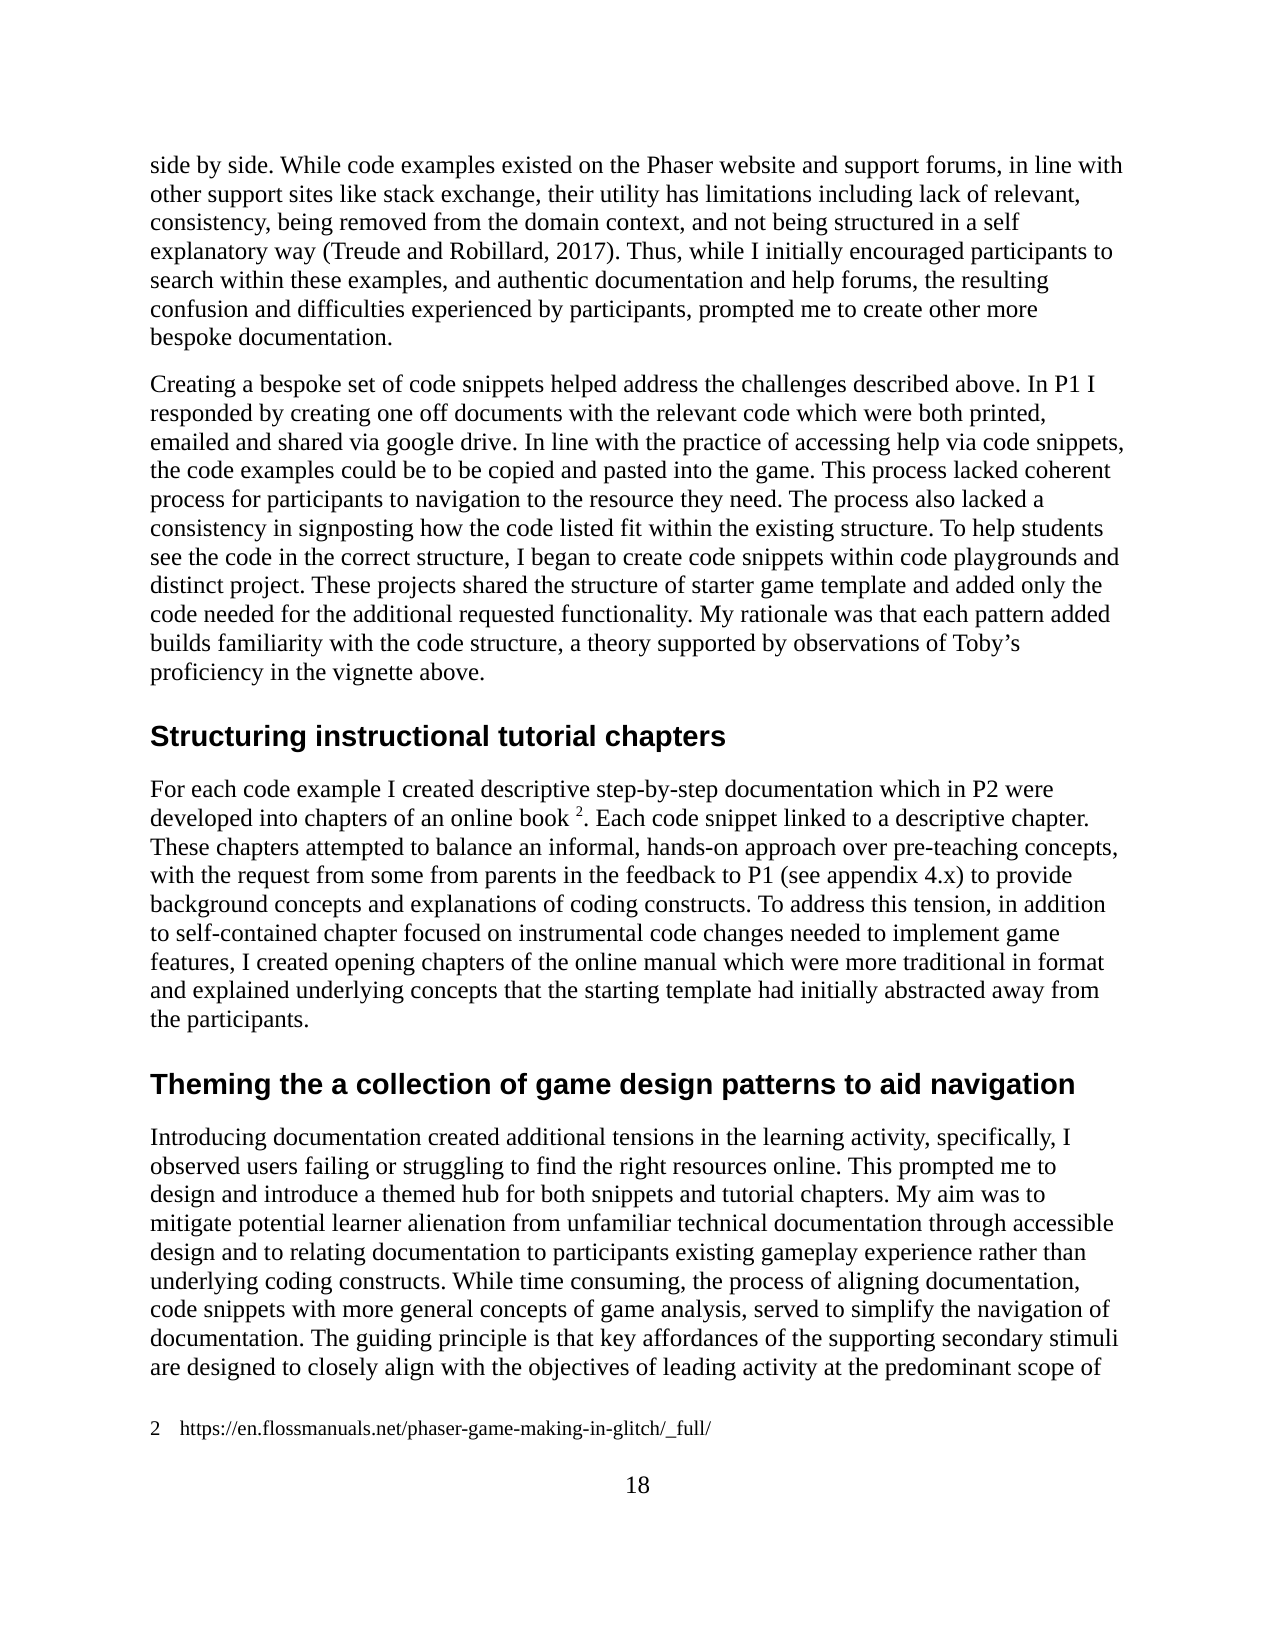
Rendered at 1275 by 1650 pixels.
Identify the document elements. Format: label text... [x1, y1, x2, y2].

text Introducing documentation created additional tensions in the learning activity, specifically, I observed users failing or struggling to find the right resources online. This prompted me to design and introduce a themed hub for both snippets and tutorial chapters. My aim was to mitigate potential learner alienation from unfamiliar technical documentation through accessible design and to relating documentation to participants existing gameplay experience rather than underlying coding constructs. While time consuming, the process of aligning documentation, code snippets with more general concepts of game analysis, served to simplify the navigation of documentation. The guiding principle is that key affordances of the supporting secondary stimuli are designed to closely align with the objectives of leading activity at the predominant scope of [150, 1122, 1125, 1381]
text Creating a bespoke set of code snippets helped address the challenges described above. In P1 I responded by creating one off documents with the relevant code which were both printed, emailed and shared via google drive. In line with the practice of accessing help via code snippets, the code examples could be to be copied and pasted into the game. This process lacked coherent process for participants to navigation to the resource they need. The process also lacked a consistency in signposting how the code listed fit within the existing structure. To help students see the code in the correct structure, I began to create code snippets within code playgrounds and distinct project. These projects shared the structure of starter game template and added only the code needed for the additional requested functionality. My rationale was that each pattern added builds familiarity with the code structure, a theory supported by observations of Toby’s proficiency in the vignette above. [150, 369, 1125, 685]
text side by side. While code examples existed on the Phaser website and support forums, in line with other support sites like stack exchange, their utility has limitations including lack of relevant, consistency, being removed from the domain context, and not being structured in a self explanatory way (Treude and Robillard, 2017). Thus, while I initially encouraged participants to search within these examples, and authentic documentation and help forums, the resulting confusion and difficulties experienced by participants, prompted me to create other more bespoke documentation. [150, 150, 1125, 351]
text For each code example I created descriptive step-by-step documentation which in P2 were developed into chapters of an online book . Each code snippet linked to a descriptive chapter. These chapters attempted to balance an informal, hands-on approach over pre-teaching concepts, with the request from some from parents in the feedback to P1 (see appendix 4.x) to provide background concepts and explanations of coding constructs. To address this tension, in addition to self-contained chapter focused on instrumental code changes needed to implement game features, I created opening chapters of the online manual which were more traditional in format and explained underlying concepts that the starting template had initially abstracted away from the participants. [150, 774, 1125, 1033]
subtitle Theming the a collection of game design patterns to aid navigation [150, 1067, 1125, 1101]
subtitle Structuring instructional tutorial chapters [150, 719, 1125, 753]
text https://en.flossmanuals.net/phaser-game-making-in-glitch/_full/ [150, 1416, 1125, 1440]
